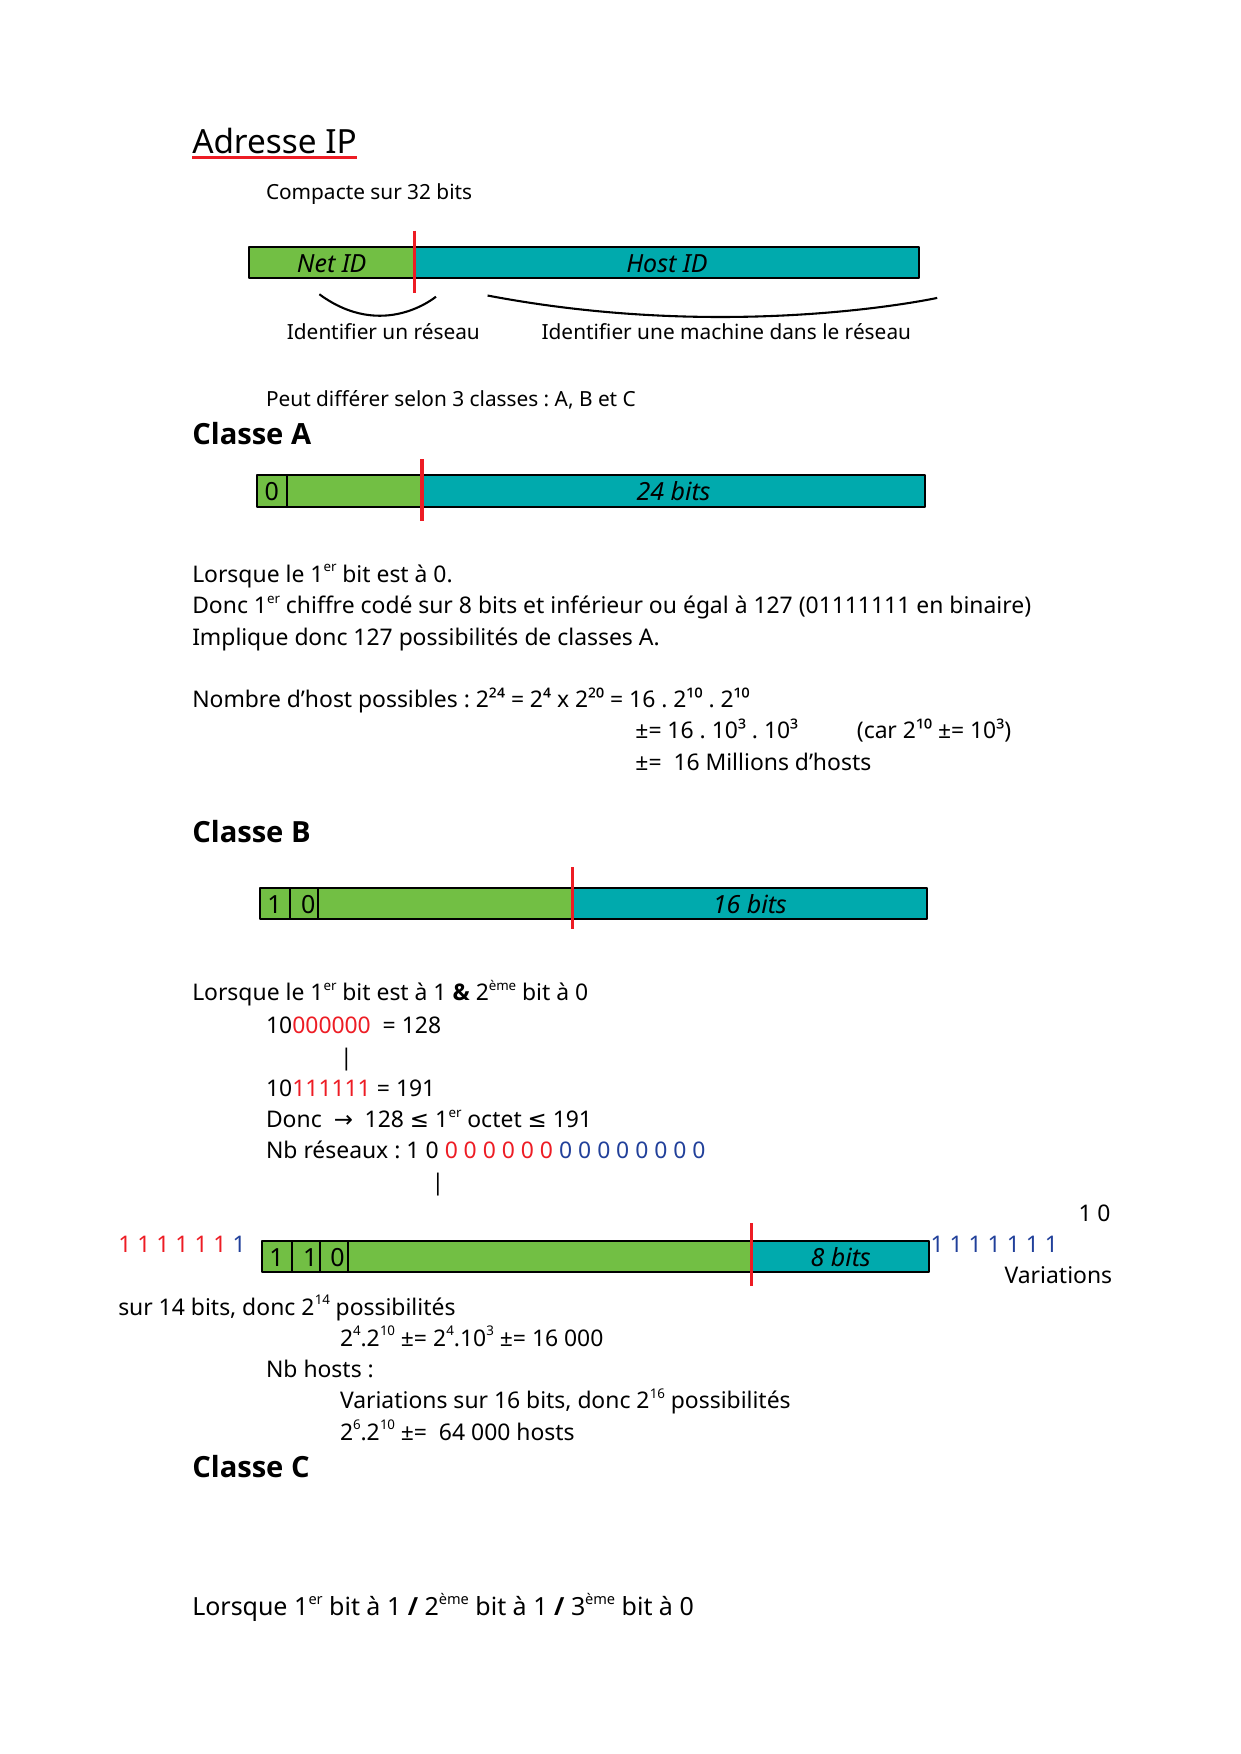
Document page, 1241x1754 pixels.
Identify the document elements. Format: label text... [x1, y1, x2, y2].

text Lorsque le 1er bit est à 1 & 2ème bit à 0 [118, 969, 1122, 1009]
text Nb réseaux : 1 0 0 0 0 0 0 0 0 0 0 0 0 0 0 0 [118, 1134, 1122, 1166]
text Compacte sur 32 bits [118, 163, 1122, 209]
text 1 0 1 1 1 1 1 1 1 1 1 1 1 1 1 1 [118, 1197, 1122, 1259]
text Variations sur 16 bits, donc 216 possibilités [118, 1384, 1122, 1416]
text Classe C [118, 1447, 1122, 1486]
text Nb hosts : [118, 1353, 1122, 1384]
text ±= 16 Millions d’hosts [118, 746, 1122, 777]
text Donc → 128 ≤ 1er octet ≤ 191 [118, 1103, 1122, 1134]
text Nombre d’host possibles : 2²⁴ = 2⁴ x 2²⁰ = 16 . 2¹⁰ . 2¹⁰ [118, 683, 1122, 714]
text | [118, 1041, 1122, 1072]
text | [118, 1166, 1122, 1197]
text Donc 1er chiffre codé sur 8 bits et inférieur ou égal à 127 (01111111 en binaire) [118, 589, 1122, 621]
text Variations sur 14 bits, donc 214 possibilités [118, 1259, 1122, 1322]
text Classe A [118, 413, 1122, 453]
text 10111111 = 191 [118, 1072, 1122, 1103]
text Peut différer selon 3 classes : A, B et C [118, 379, 1122, 413]
text ±= 16 . 10³ . 10³ (car 2¹⁰ ±= 10³) [118, 714, 1122, 746]
text 26.210 ±= 64 000 hosts [118, 1416, 1122, 1447]
text 10000000 = 128 [118, 1009, 1122, 1041]
text Adresse IP [118, 118, 1122, 163]
text 24.210 ±= 24.103 ±= 16 000 [118, 1322, 1122, 1353]
text Classe B [118, 811, 1122, 851]
text Lorsque 1er bit à 1 / 2ème bit à 1 / 3ème bit à 0 [118, 1589, 1122, 1623]
text Lorsque le 1er bit est à 0. [118, 555, 1122, 589]
text Implique donc 127 possibilités de classes A. [118, 621, 1122, 652]
